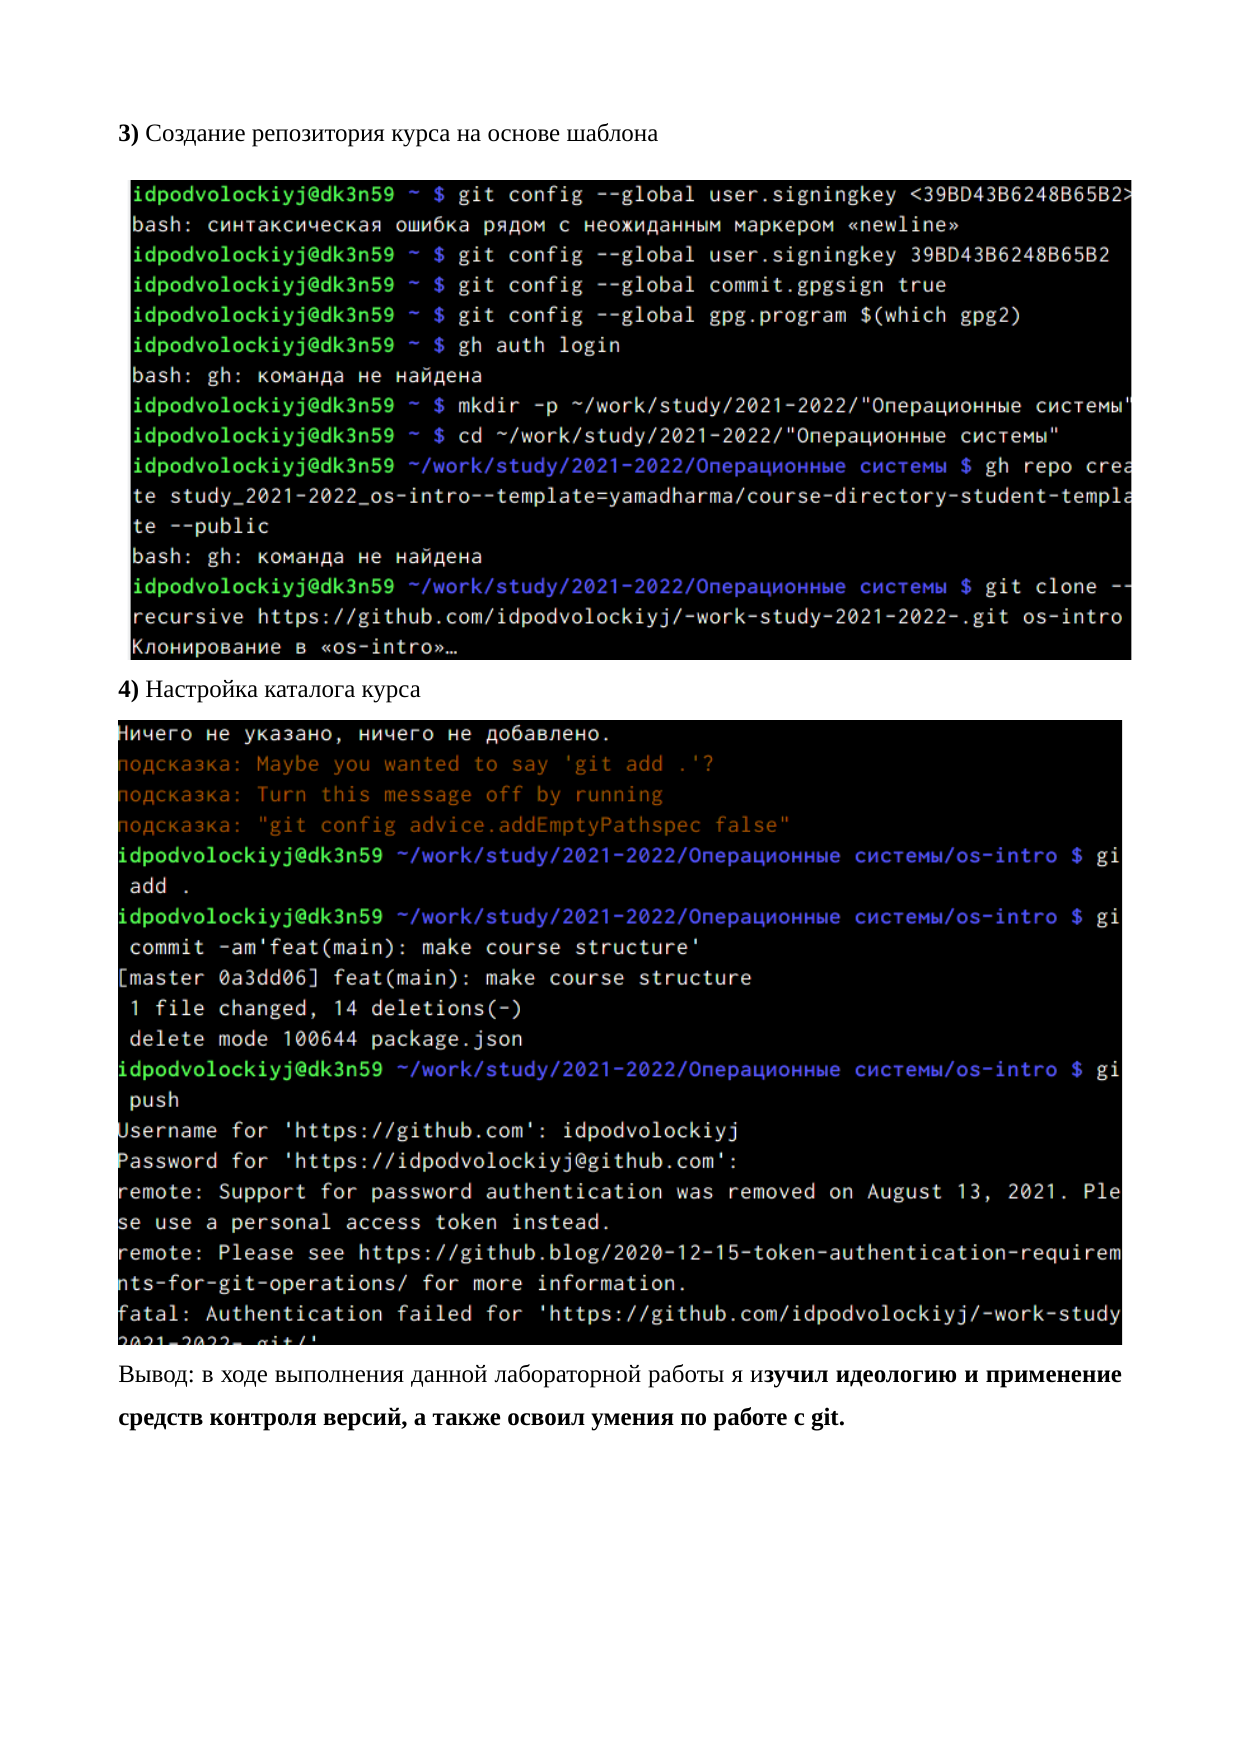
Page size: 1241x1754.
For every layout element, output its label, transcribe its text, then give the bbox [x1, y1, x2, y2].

text 4) Настройка каталога курса [118, 161, 1122, 702]
picture [127, 180, 1132, 660]
text Вывод: в ходе выполнения данной лабораторной работы я изучил идеологию и применение средств контроля версий, а также освоил умения по работе с git. [118, 1345, 1122, 1431]
picture [118, 720, 1123, 1345]
text 3) Создание репозитория курса на основе шаблона [118, 118, 1122, 147]
